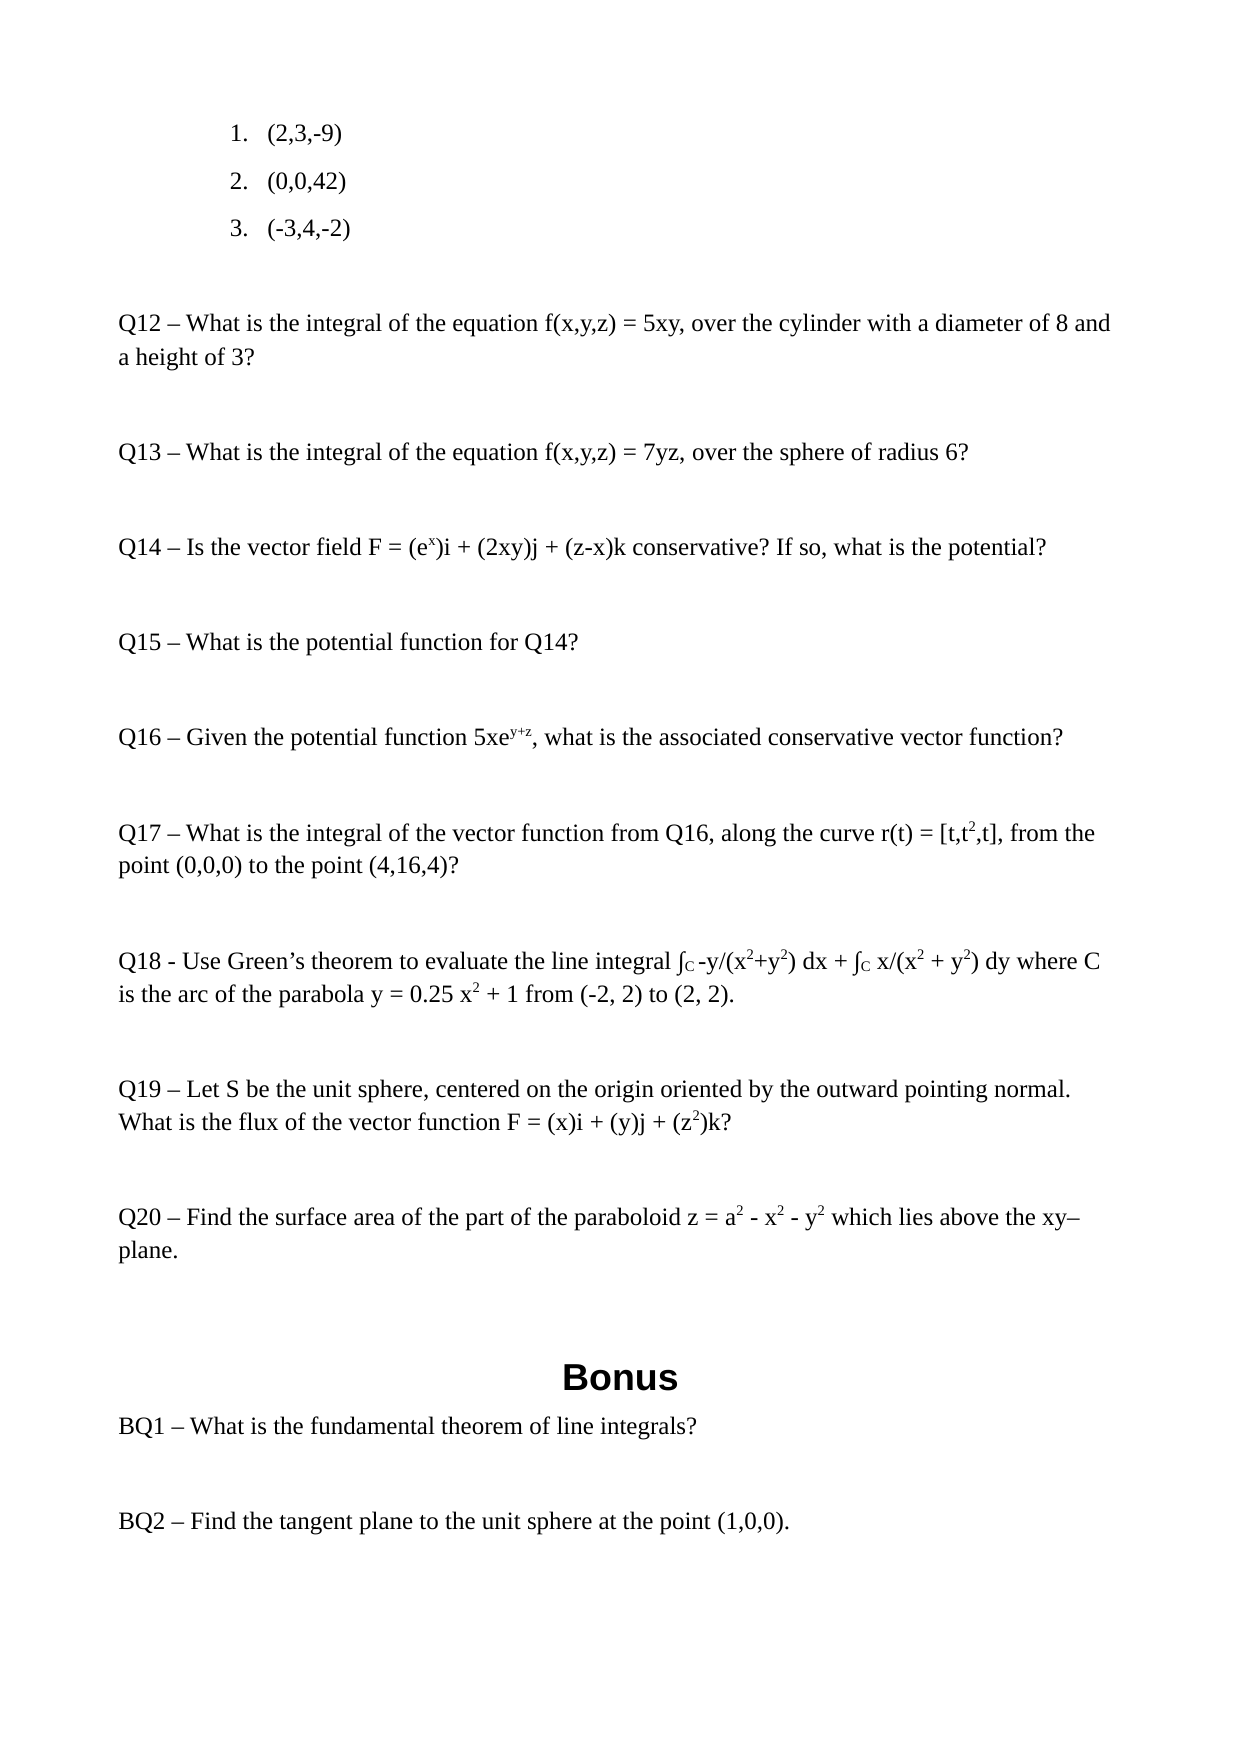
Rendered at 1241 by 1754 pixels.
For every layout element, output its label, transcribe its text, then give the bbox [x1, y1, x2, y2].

text Q17 – What is the integral of the vector function from Q16, along the curve r(t) = [t,t2,t], from the point (0,0,0) to the point (4,16,4)? [118, 818, 1122, 879]
list (0,0,42) [229, 166, 1122, 194]
text Q16 – Given the potential function 5xey+z, what is the associated conservative vector function? [118, 722, 1122, 751]
text Q14 – Is the vector field F = (ex)i + (2xy)j + (z-x)k conservative? If so, what is the potential? [118, 532, 1122, 561]
text Q13 – What is the integral of the equation f(x,y,z) = 7yz, over the sphere of radius 6? [118, 437, 1122, 466]
text BQ2 – Find the tangent plane to the unit sphere at the point (1,0,0). [118, 1506, 1122, 1535]
text Q12 – What is the integral of the equation f(x,y,z) = 5xy, over the cylinder with a diameter of 8 and a height of 3? [118, 308, 1122, 370]
subtitle Bonus [118, 1356, 1122, 1399]
text Q15 – What is the potential function for Q14? [118, 627, 1122, 656]
text Q20 – Find the surface area of the part of the paraboloid z = a2 - x2 - y2 which lies above the xy–plane. [118, 1202, 1122, 1264]
text Q18 - Use Green’s theorem to evaluate the line integral ∫C -y/(x2+y2) dx + ∫C x/(x2 + y2) dy where C is the arc of the parabola y = 0.25 x2 + 1 from (-2, 2) to (2, 2). [118, 946, 1122, 1008]
list (-3,4,-2) [229, 213, 1122, 242]
list (2,3,-9) [229, 118, 1122, 147]
text BQ1 – What is the fundamental theorem of line integrals? [118, 1411, 1122, 1440]
text Q19 – Let S be the unit sphere, centered on the origin oriented by the outward pointing normal. What is the flux of the vector function F = (x)i + (y)j + (z2)k? [118, 1074, 1122, 1136]
